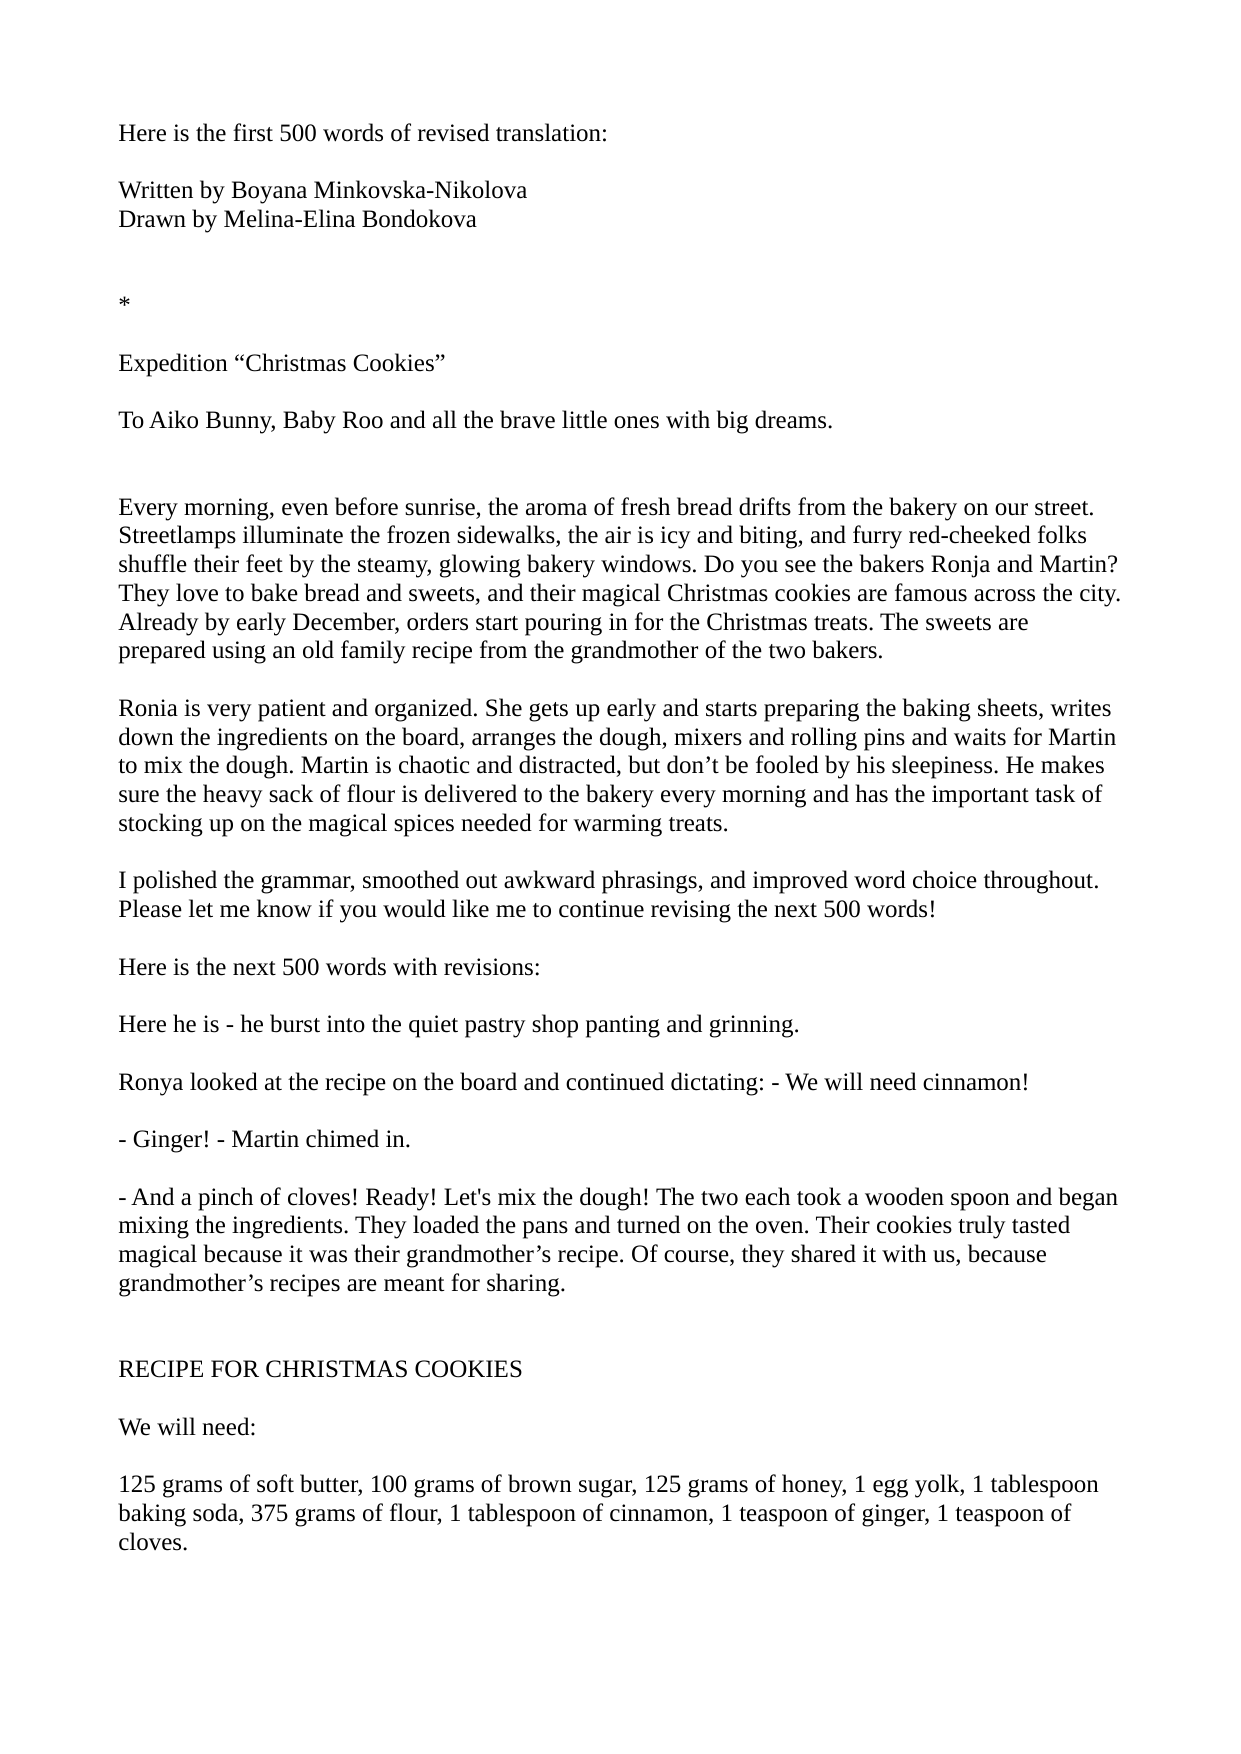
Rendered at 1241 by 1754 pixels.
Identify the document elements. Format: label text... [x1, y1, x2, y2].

text Ronya looked at the recipe on the board and continued dictating: - We will need cinnamon! [118, 1067, 1122, 1096]
text - And a pinch of cloves! Ready! Let's mix the dough! The two each took a wooden spoon and began mixing the ingredients. They loaded the pans and turned on the oven. Their cookies truly tasted magical because it was their grandmother’s recipe. Of course, they shared it with us, because grandmother’s recipes are meant for sharing. [118, 1182, 1122, 1297]
text Here is the next 500 words with revisions: [118, 952, 1122, 981]
text We will need: [118, 1412, 1122, 1441]
text I polished the grammar, smoothed out awkward phrasings, and improved word choice throughout. Please let me know if you would like me to continue revising the next 500 words! [118, 866, 1122, 923]
text Every morning, even before sunrise, the aroma of fresh bread drifts from the bakery on our street. Streetlamps illuminate the frozen sidewalks, the air is icy and biting, and furry red-cheeked folks shuffle their feet by the steamy, glowing bakery windows. Do you see the bakers Ronja and Martin? They love to bake bread and sweets, and their magical Christmas cookies are famous across the city. Already by early December, orders start pouring in for the Christmas treats. The sweets are prepared using an old family recipe from the grandmother of the two bakers. [118, 492, 1122, 664]
text - Ginger! - Martin chimed in. [118, 1124, 1122, 1153]
text RECIPE FOR CHRISTMAS COOKIES [118, 1354, 1122, 1383]
text Written by Boyana Minkovska-Nikolova [118, 176, 1122, 204]
text 125 grams of soft butter, 100 grams of brown sugar, 125 grams of honey, 1 egg yolk, 1 tablespoon baking soda, 375 grams of flour, 1 tablespoon of cinnamon, 1 teaspoon of ginger, 1 teaspoon of cloves. [118, 1469, 1122, 1556]
text Here he is - he burst into the quiet pastry shop panting and grinning. [118, 1009, 1122, 1038]
text Ronia is very patient and organized. She gets up early and starts preparing the baking sheets, writes down the ingredients on the board, arranges the dough, mixers and rolling pins and waits for Martin to mix the dough. Martin is chaotic and distracted, but don’t be fooled by his sleepiness. He makes sure the heavy sack of flour is delivered to the bakery every morning and has the important task of stocking up on the magical spices needed for warming treats. [118, 693, 1122, 837]
text * [118, 291, 1122, 319]
text To Aiko Bunny, Baby Roo and all the brave little ones with big dreams. [118, 406, 1122, 434]
text Expedition “Christmas Cookies” [118, 348, 1122, 377]
text Here is the first 500 words of revised translation: [118, 118, 1122, 147]
text Drawn by Melina-Elina Bondokova [118, 204, 1122, 233]
